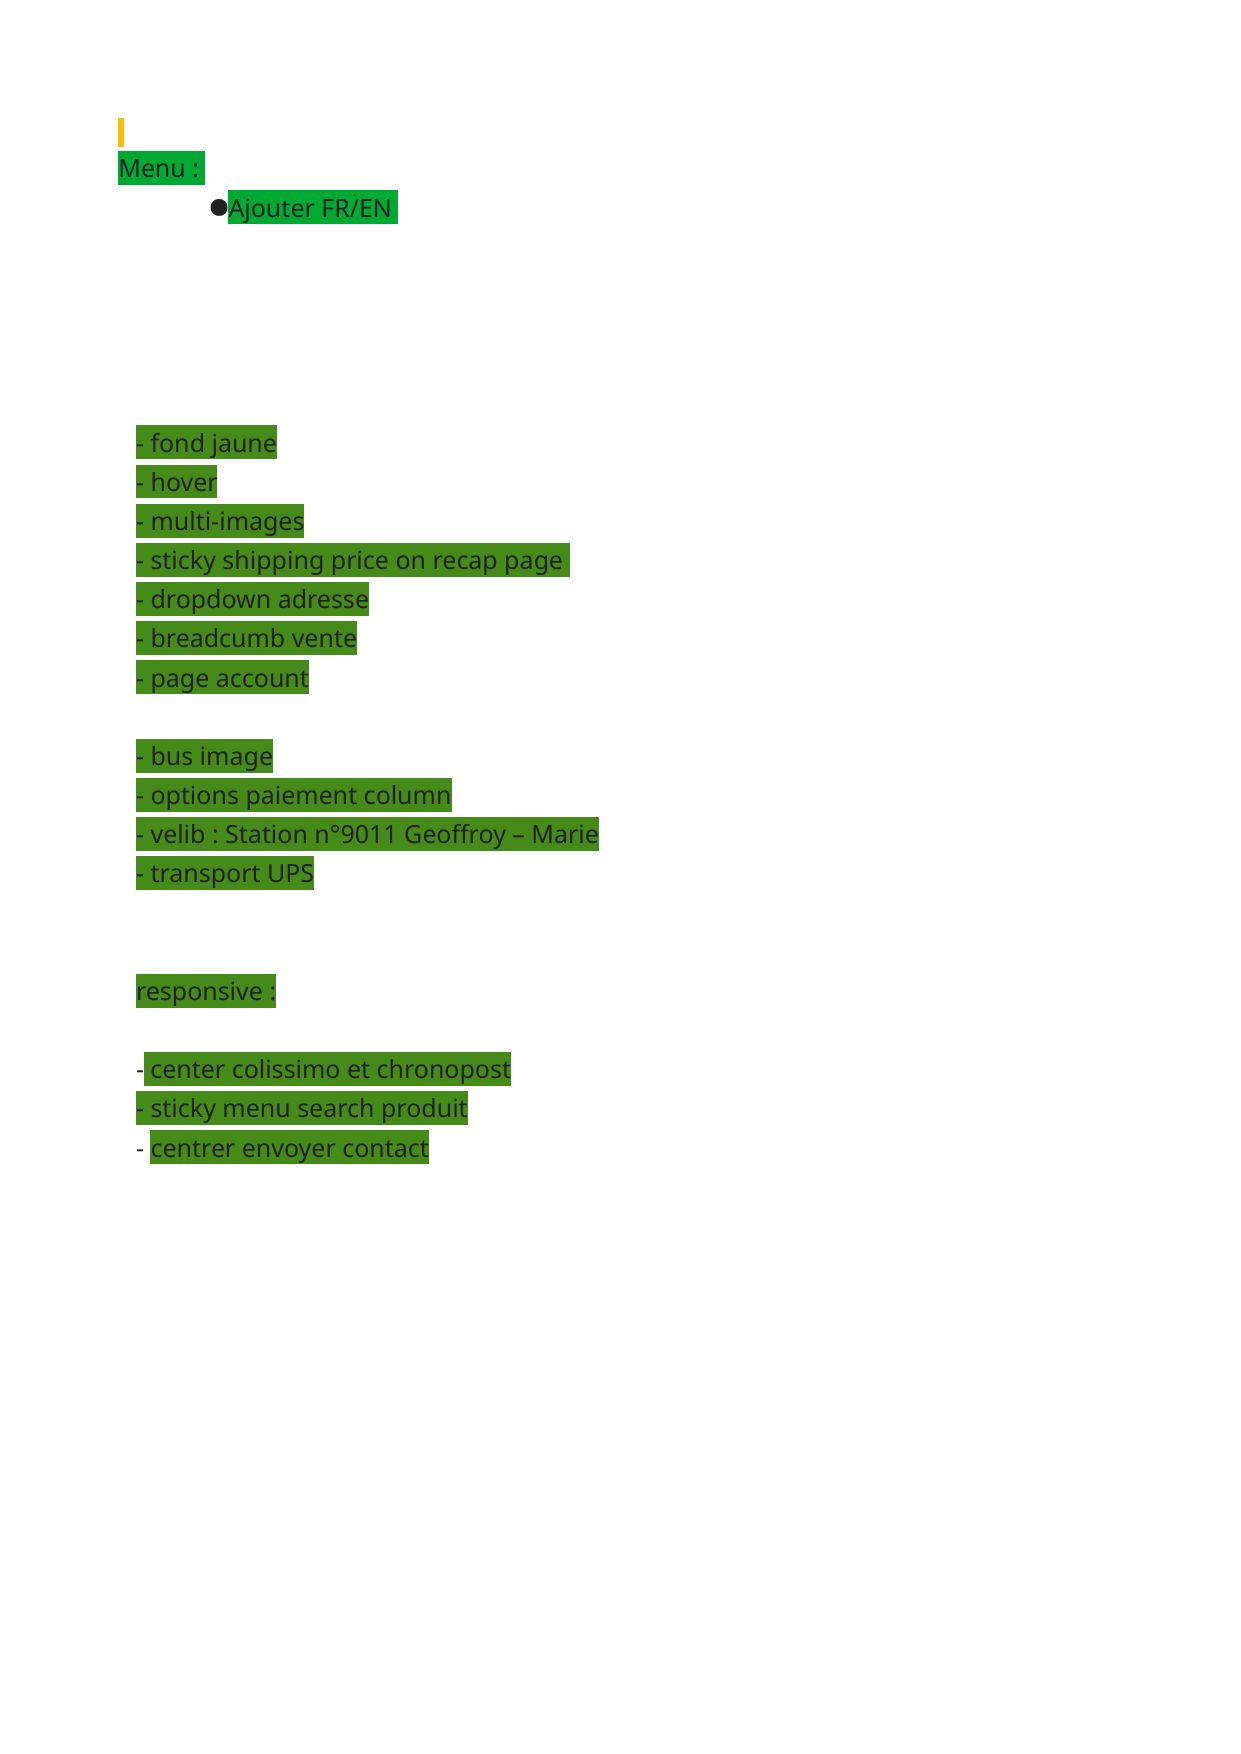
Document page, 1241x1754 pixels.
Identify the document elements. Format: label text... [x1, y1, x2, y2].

text - multi-images [136, 504, 1122, 538]
text Menu : [118, 151, 1122, 185]
text - sticky menu search produit [136, 1091, 1122, 1125]
text - dropdown adresse [136, 582, 1122, 616]
text - bus image [136, 739, 1122, 773]
text responsive : [136, 974, 1122, 1008]
text - options paiement column [136, 778, 1122, 812]
text - transport UPS [136, 856, 1122, 890]
text - fond jaune [136, 425, 1122, 459]
text - sticky shipping price on recap page [136, 543, 1122, 577]
text - center colissimo et chronopost [136, 1052, 1122, 1086]
text - velib : Station n°9011 Geoffroy – Marie [136, 817, 1122, 851]
text - page account [136, 660, 1122, 694]
list Ajouter FR/EN [136, 190, 1122, 224]
text - hover [136, 464, 1122, 498]
text - breadcumb vente [136, 621, 1122, 655]
text - centrer envoyer contact [136, 1130, 1122, 1164]
